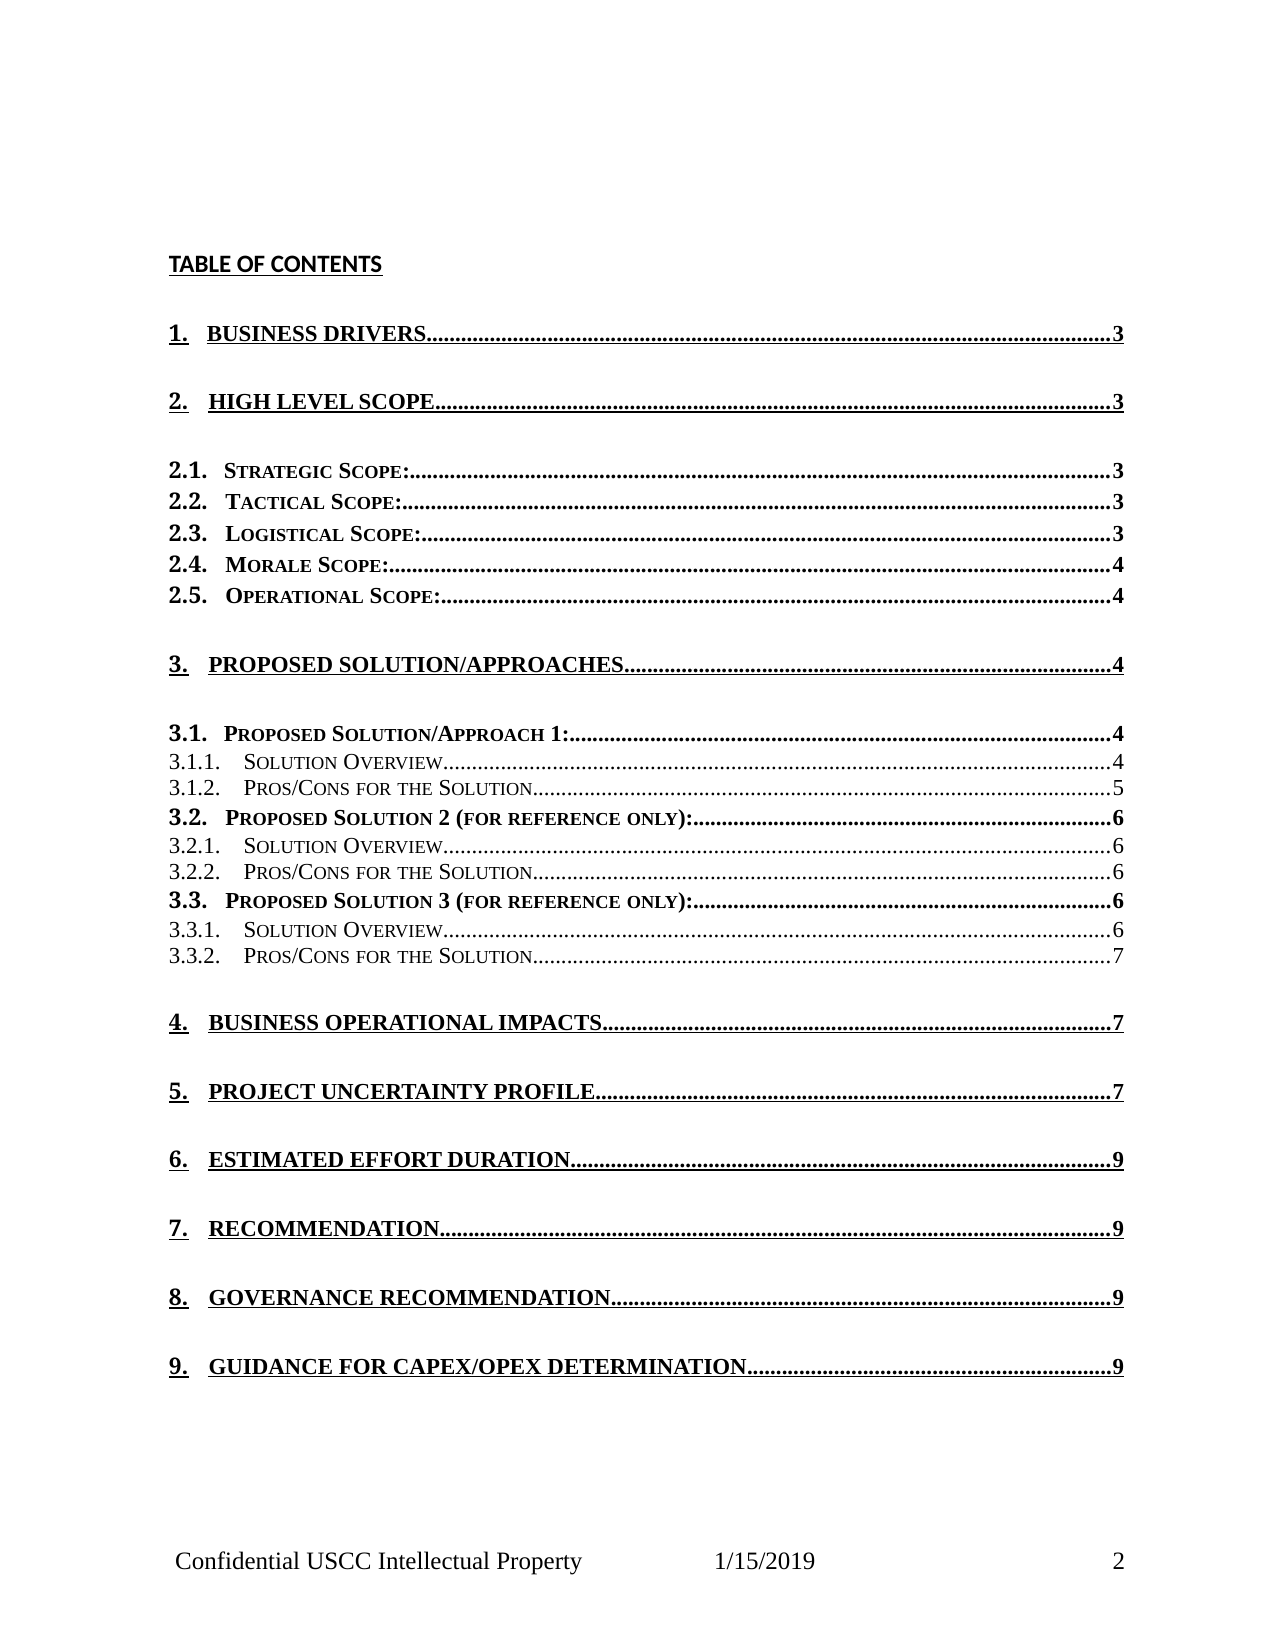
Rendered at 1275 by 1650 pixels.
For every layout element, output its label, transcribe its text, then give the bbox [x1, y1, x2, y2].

text 3.2.1. Solution Overview 6 [169, 832, 1125, 858]
text 2.1. Strategic Scope: 3 [169, 454, 1125, 485]
text 3.1.2. Pros/Cons for the Solution 5 [169, 774, 1125, 801]
text 3.2. Proposed Solution 2 (for reference only): 6 [169, 801, 1125, 832]
text 8. Governance Recommendation 9 [169, 1281, 1125, 1312]
text 6. Estimated effort duration 9 [169, 1143, 1125, 1175]
text 2.2. Tactical Scope: 3 [169, 485, 1125, 517]
text 5. Project Uncertainty Profile 7 [169, 1075, 1125, 1106]
text Table of Contents [169, 248, 1125, 279]
text 3.1.1. Solution Overview 4 [169, 748, 1125, 774]
text 4. Business Operational Impacts 7 [169, 1006, 1125, 1037]
text 2.5. Operational Scope: 4 [169, 579, 1125, 610]
text 3.3.1. Solution Overview 6 [169, 916, 1125, 942]
text 1. Business Drivers 3 [169, 317, 1125, 348]
text 2. High Level Scope 3 [169, 385, 1125, 417]
text 3.2.2. Pros/Cons for the Solution 6 [169, 858, 1125, 884]
text 3.3. Proposed Solution 3 (for reference only): 6 [169, 884, 1125, 916]
text 2.4. Morale Scope: 4 [169, 548, 1125, 579]
text 3.1. Proposed Solution/Approach 1: 4 [169, 717, 1125, 748]
text 3. Proposed Solution/Approaches 4 [169, 648, 1125, 679]
text 3.3.2. Pros/Cons for the Solution 7 [169, 942, 1125, 968]
text 2.3. Logistical Scope: 3 [169, 517, 1125, 548]
text 7. Recommendation 9 [169, 1212, 1125, 1243]
text 9. Guidance for Capex/Opex Determination 9 [169, 1350, 1125, 1381]
